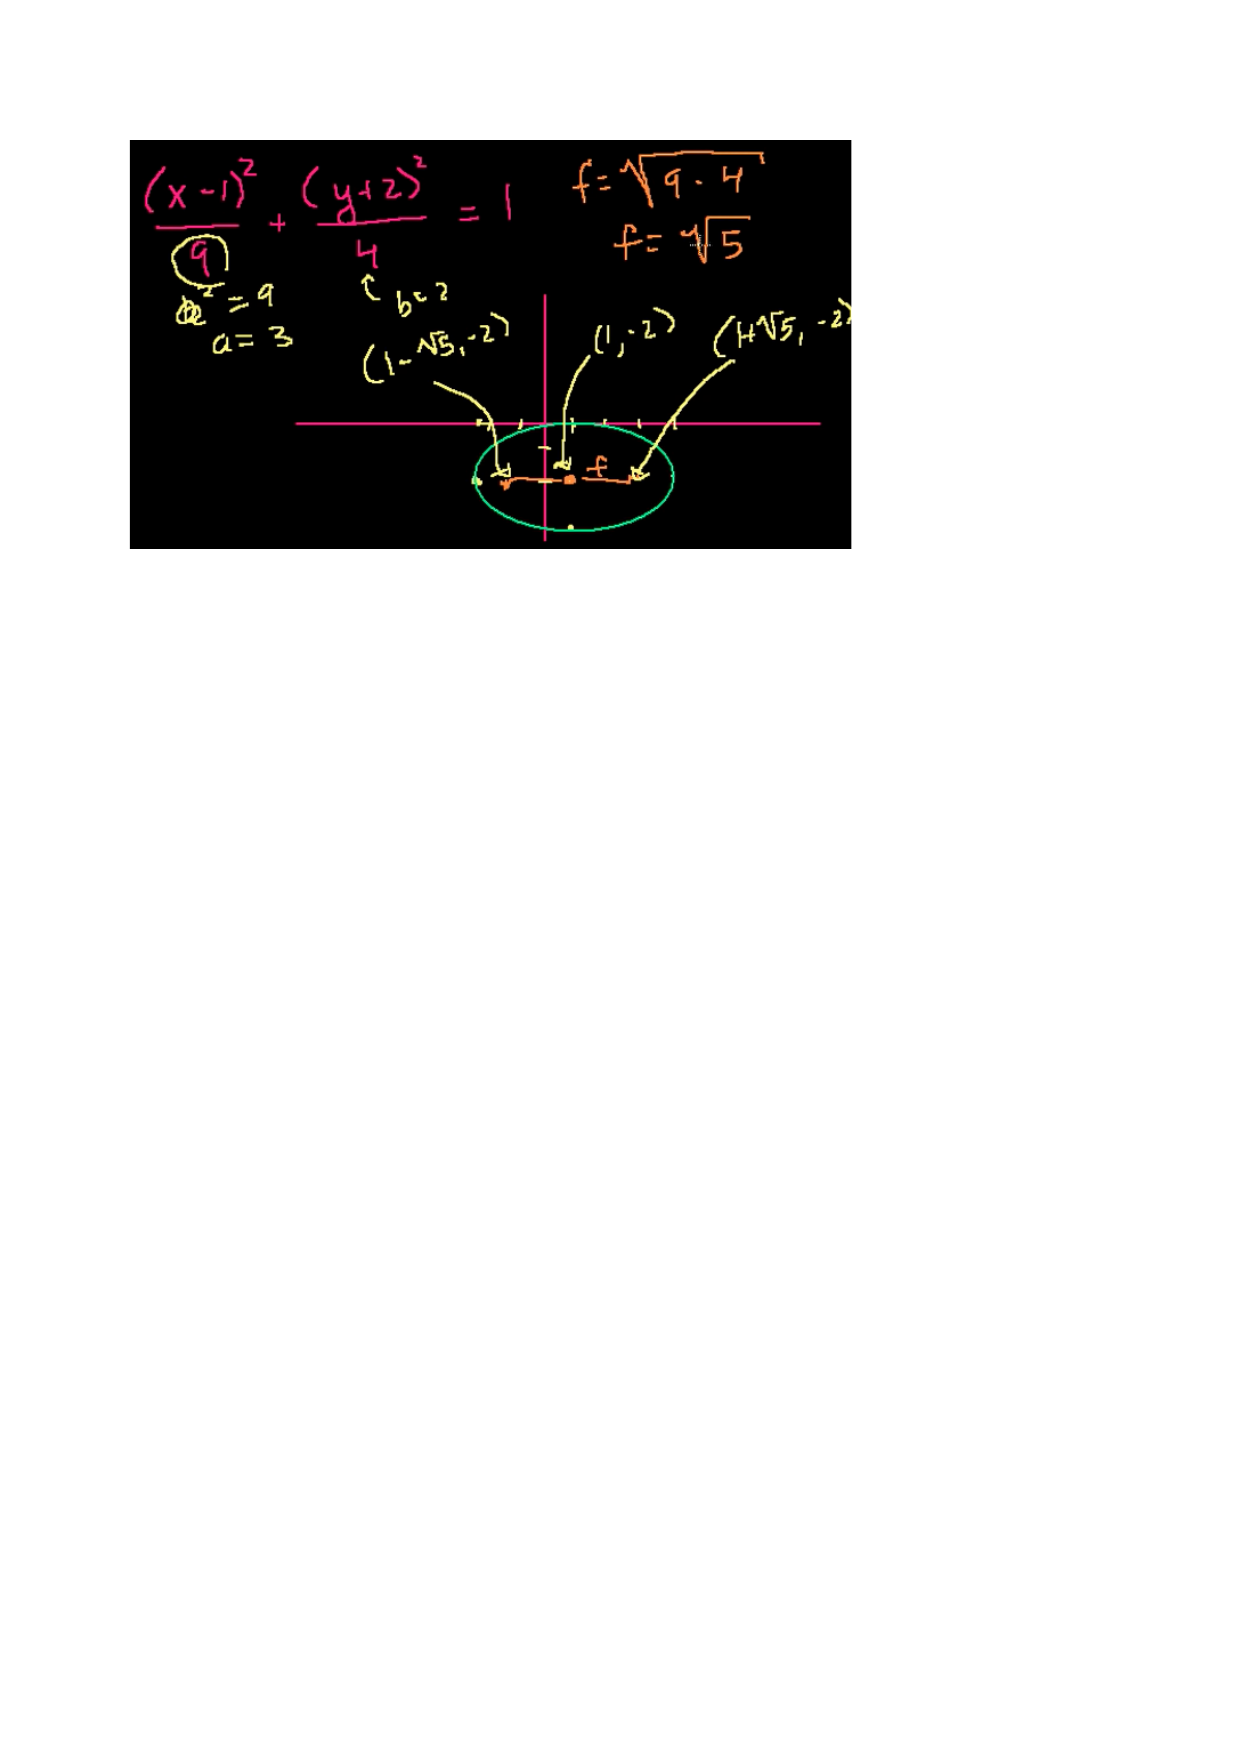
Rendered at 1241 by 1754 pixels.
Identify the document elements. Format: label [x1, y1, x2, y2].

picture [129, 140, 852, 549]
